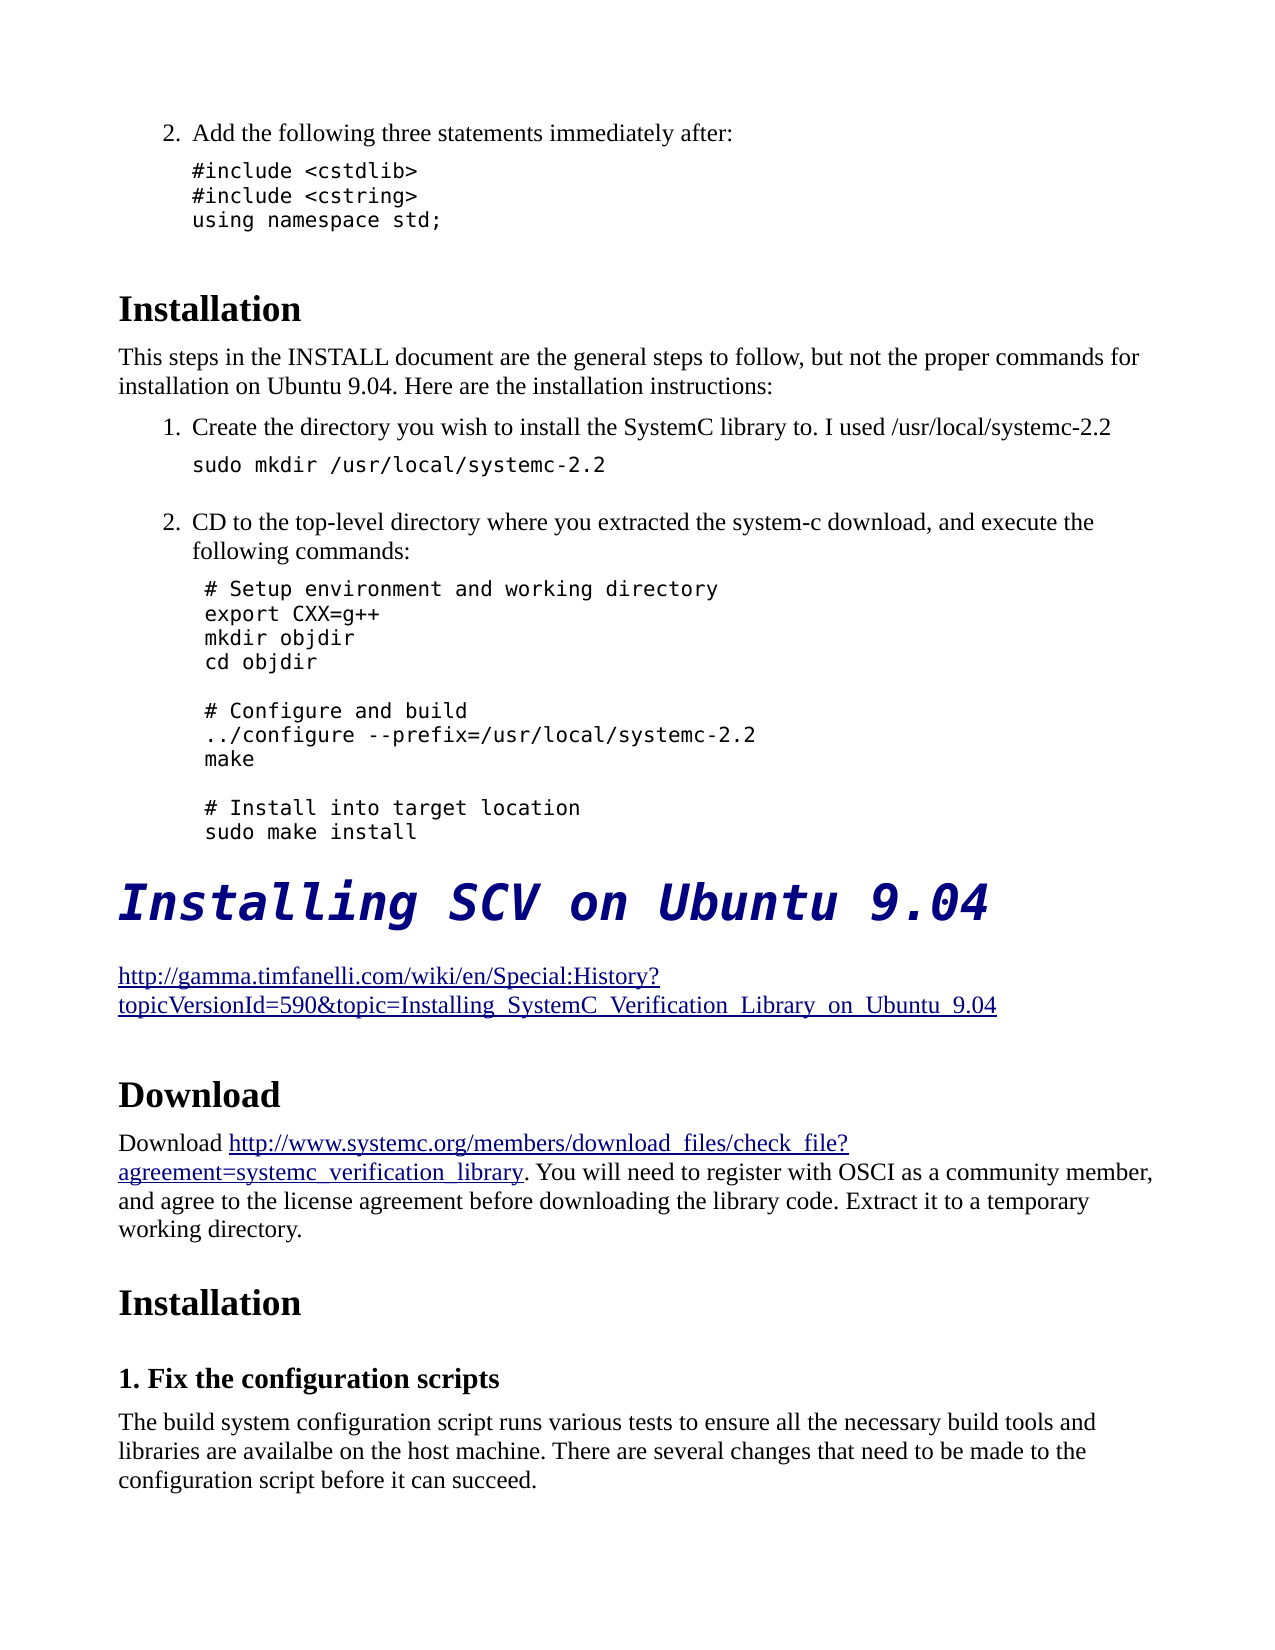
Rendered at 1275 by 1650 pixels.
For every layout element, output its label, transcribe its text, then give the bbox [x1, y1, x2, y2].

list #include <cstring> [162, 184, 1157, 208]
subtitle Download [118, 1073, 1157, 1116]
list Create the directory you wish to install the SystemC library to. I used /usr/local/systemc-2.2 [162, 412, 1157, 441]
subtitle Installation [118, 1281, 1157, 1324]
text http://gamma.timfanelli.com/wiki/en/Special:History?topicVersionId=590&topic=Installing_SystemC_Verification_Library_on_Ubuntu_9.04 [118, 961, 1157, 1019]
list #include <cstdlib> [162, 159, 1157, 184]
text Download http://www.systemc.org/members/download_files/check_file?agreement=systemc_verification_library. You will need to register with OSCI as a community member, and agree to the license agreement before downloading the library code. Extract it to a temporary working directory. [118, 1128, 1157, 1243]
list Add the following three statements immediately after: [162, 118, 1157, 147]
list make [162, 747, 1157, 771]
list # Install into target location [162, 796, 1157, 820]
list sudo mkdir /usr/local/systemc-2.2 [162, 453, 1157, 478]
list sudo make install [162, 820, 1157, 844]
list # Configure and build [162, 699, 1157, 723]
list export CXX=g++ [162, 602, 1157, 626]
subtitle 1. Fix the configuration scripts [118, 1361, 1157, 1395]
list CD to the top-level directory where you extracted the system-c download, and execute the following commands: [162, 507, 1157, 565]
list mkdir objdir [162, 626, 1157, 650]
subtitle Installation [118, 287, 1157, 330]
text This steps in the INSTALL document are the general steps to follow, but not the proper commands for installation on Ubuntu 9.04. Here are the installation instructions: [118, 342, 1157, 400]
list cd objdir [162, 650, 1157, 674]
list using namespace std; [162, 208, 1157, 232]
list # Setup environment and working directory [162, 577, 1157, 602]
text The build system configuration script runs various tests to ensure all the necessary build tools and libraries are availalbe on the host machine. There are several changes that need to be made to the configuration script before it can succeed. [118, 1407, 1157, 1494]
list ../configure --prefix=/usr/local/systemc-2.2 [162, 723, 1157, 747]
text Installing SCV on Ubuntu 9.04 [118, 874, 1157, 932]
